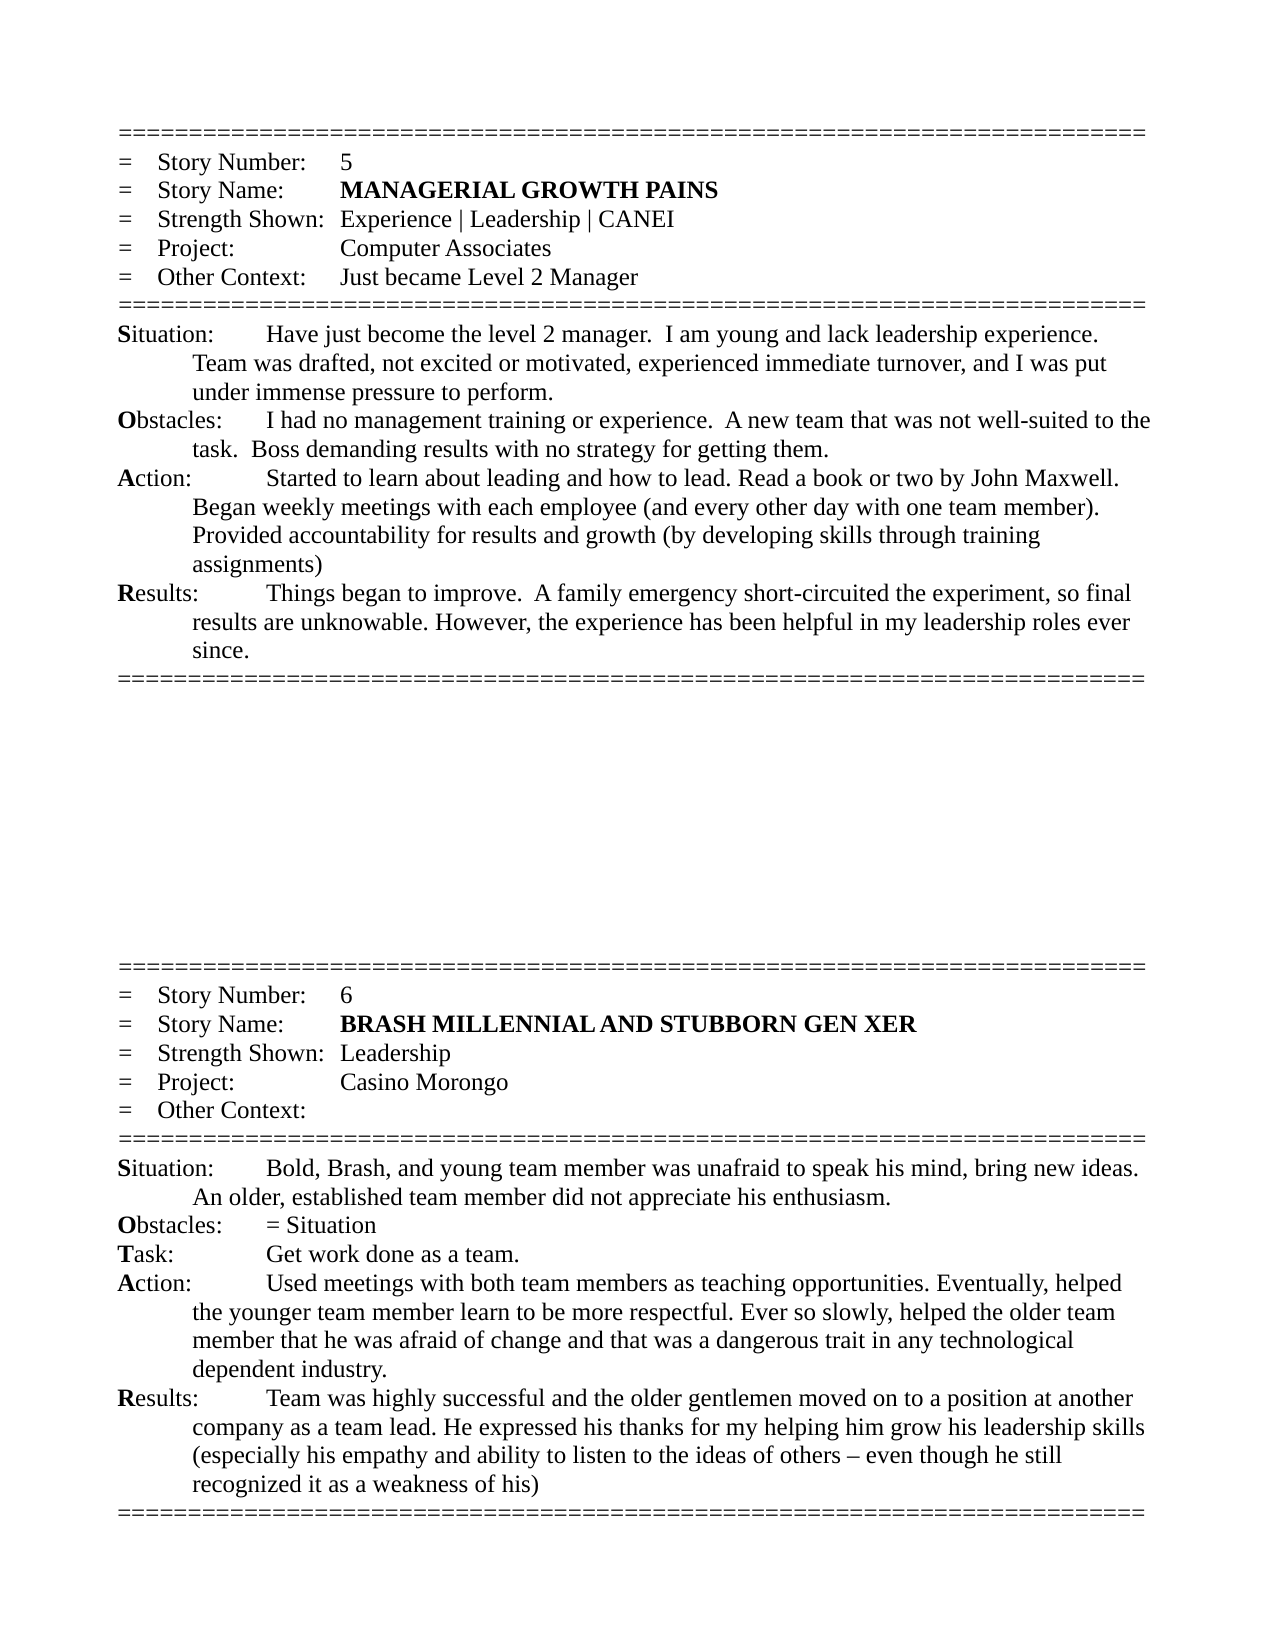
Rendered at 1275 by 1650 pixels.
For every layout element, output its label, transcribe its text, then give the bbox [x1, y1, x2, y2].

text Obstacles: = Situation [117, 1211, 1157, 1239]
text ========================================================================= [117, 664, 1157, 693]
text = Story Name: BRASH MILLENNIAL AND STUBBORN GEN XER [118, 1009, 1157, 1038]
text Situation: Bold, Brash, and young team member was unafraid to speak his mind, bring new ideas. An older, established team member did not appreciate his enthusiasm. [117, 1153, 1157, 1211]
text Situation: Have just become the level 2 manager. I am young and lack leadership experience. Team was drafted, not excited or motivated, experienced immediate turnover, and I was put under immense pressure to perform. [117, 319, 1157, 406]
text Task: Get work done as a team. [117, 1239, 1157, 1268]
text = Strength Shown: Experience | Leadership | CANEI [118, 204, 1157, 233]
text Results: Team was highly successful and the older gentlemen moved on to a position at another company as a team lead. He expressed his thanks for my helping him grow his leadership skills (especially his empathy and ability to listen to the ideas of others – even though he still recognized it as a weakness of his) [117, 1383, 1157, 1498]
text = Project: Casino Morongo [118, 1067, 1157, 1096]
text ========================================================================= [118, 118, 1157, 147]
text = Story Name: MANAGERIAL GROWTH PAINS [118, 176, 1157, 204]
text ========================================================================= [118, 952, 1157, 981]
text Obstacles: I had no management training or experience. A new team that was not well-suited to the task. Boss demanding results with no strategy for getting them. [117, 406, 1157, 463]
text = Strength Shown: Leadership [118, 1038, 1157, 1067]
text ========================================================================= [118, 291, 1157, 319]
text Results: Things began to improve. A family emergency short-circuited the experiment, so final results are unknowable. However, the experience has been helpful in my leadership roles ever since. [117, 578, 1157, 664]
text = Project: Computer Associates [118, 233, 1157, 262]
text = Other Context: [118, 1096, 1157, 1124]
text = Story Number: 6 [118, 981, 1157, 1009]
text = Story Number: 5 [118, 147, 1157, 176]
text Action: Used meetings with both team members as teaching opportunities. Eventually, helped the younger team member learn to be more respectful. Ever so slowly, helped the older team member that he was afraid of change and that was a dangerous trait in any technological dependent industry. [117, 1268, 1157, 1383]
text ========================================================================= [117, 1498, 1157, 1527]
text ========================================================================= [118, 1124, 1157, 1153]
text = Other Context: Just became Level 2 Manager [118, 262, 1157, 291]
text Action: Started to learn about leading and how to lead. Read a book or two by John Maxwell. Began weekly meetings with each employee (and every other day with one team member). Provided accountability for results and growth (by developing skills through training assignments) [117, 463, 1157, 578]
